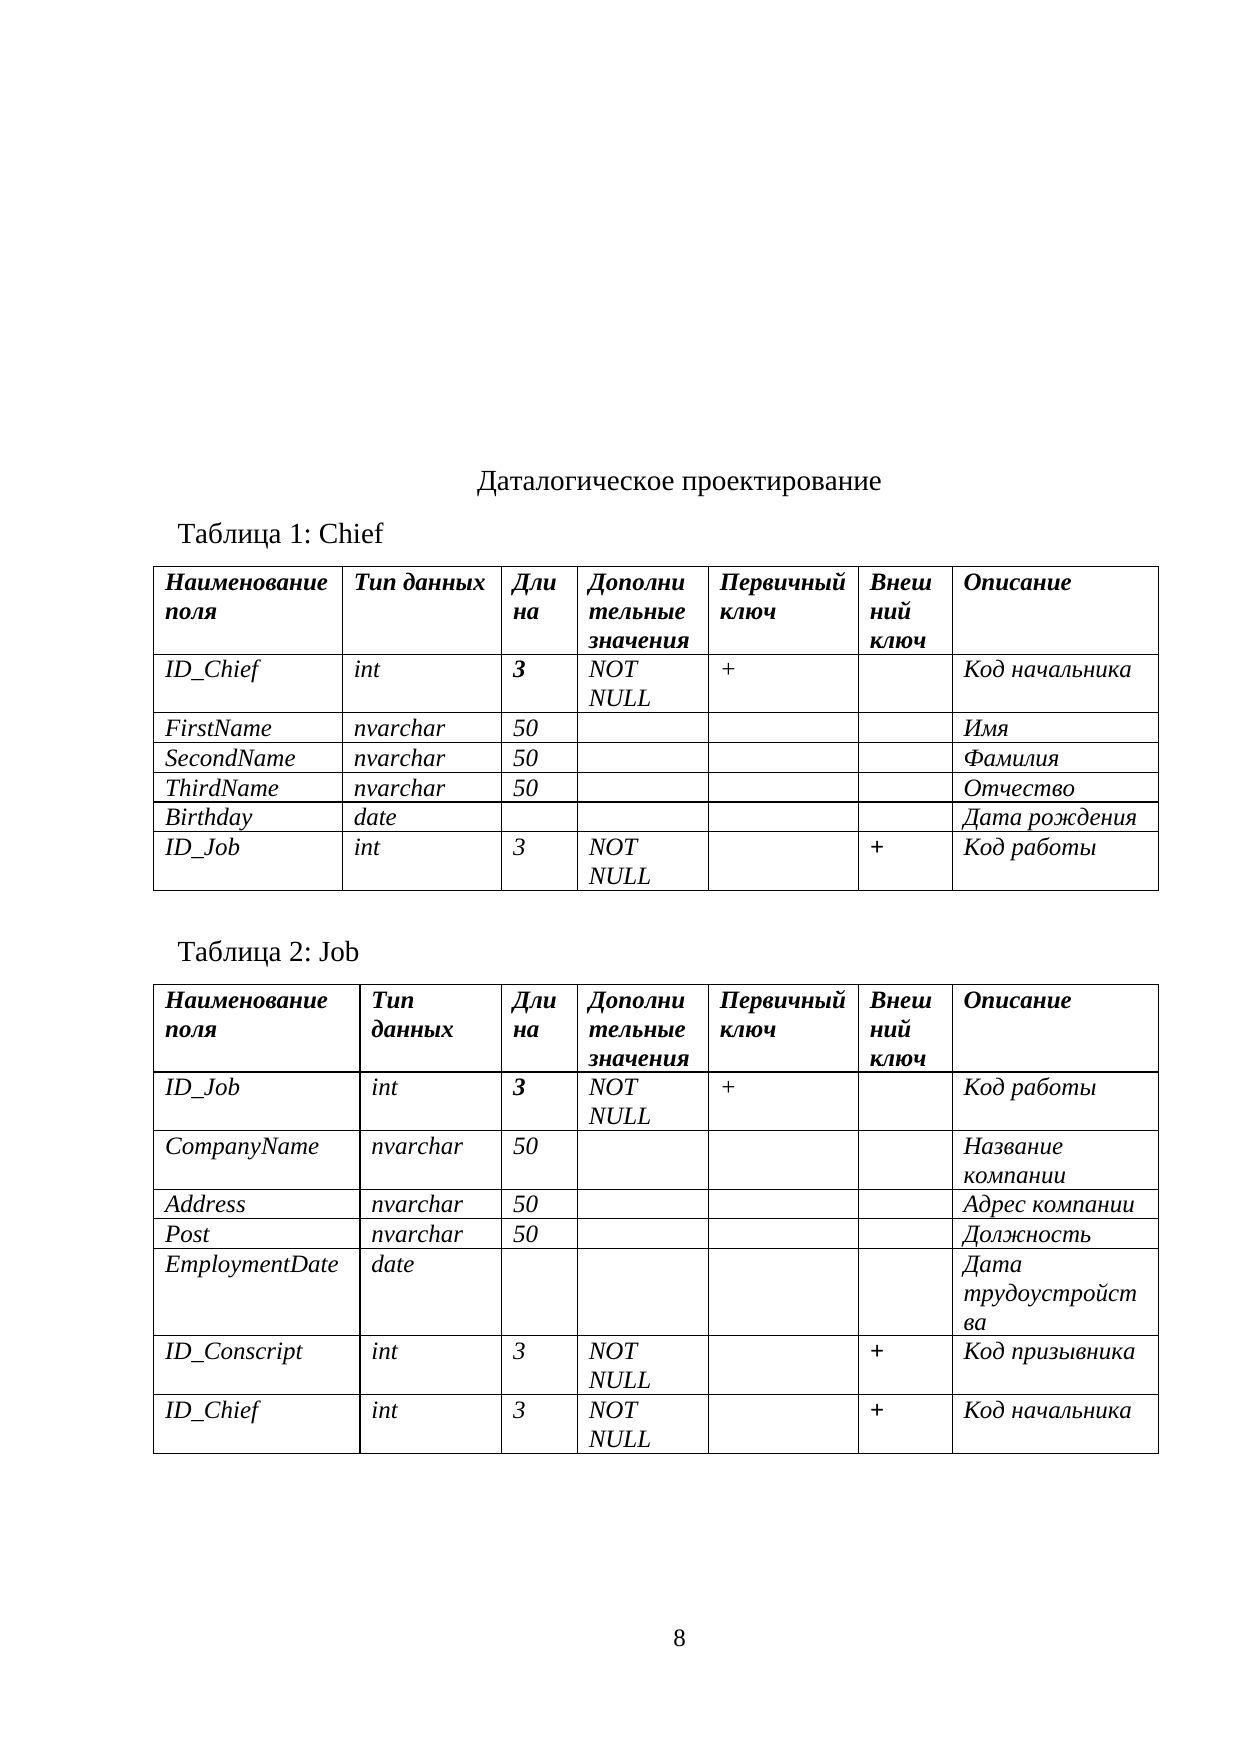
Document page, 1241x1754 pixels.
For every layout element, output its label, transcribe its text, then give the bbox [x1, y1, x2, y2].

table_cell 3 [502, 655, 577, 712]
table_header Описание [953, 567, 1158, 653]
table_cell [578, 773, 708, 801]
text Таблица 1: Chief [177, 516, 1181, 549]
table_cell [859, 655, 952, 712]
table_cell + [709, 1073, 858, 1130]
table_cell [859, 1131, 952, 1188]
table_cell NOT NULL [578, 1073, 708, 1130]
table_cell [578, 1219, 708, 1248]
table_header Наименование поля [154, 985, 359, 1071]
table_cell NOT NULL [578, 832, 708, 890]
table_cell ID_Job [154, 1073, 359, 1130]
table_cell Address [154, 1190, 359, 1218]
table_header Тип данных [361, 985, 501, 1071]
table_cell Дата рождения [953, 803, 1158, 831]
table_cell 50 [502, 1131, 577, 1188]
table_cell [578, 743, 708, 772]
table_cell 3 [502, 1336, 577, 1394]
table_cell nvarchar [343, 743, 501, 772]
table_cell NOT NULL [578, 1395, 708, 1452]
table_cell Название компании [953, 1131, 1158, 1188]
table_header Дополнительные значения [578, 985, 708, 1071]
table_cell Post [154, 1219, 359, 1248]
table_cell Должность [953, 1219, 1158, 1248]
table_cell + [859, 832, 952, 890]
table_cell nvarchar [361, 1219, 501, 1248]
table_cell int [343, 832, 501, 890]
table_cell + [859, 1395, 952, 1452]
table_cell int [361, 1073, 501, 1130]
table_cell 3 [502, 832, 577, 890]
table_cell ID_Chief [154, 1395, 359, 1452]
table_cell ThirdName [154, 773, 342, 801]
table_cell Отчество [953, 773, 1158, 801]
table_header Внешний ключ [859, 567, 952, 653]
table_cell Имя [953, 713, 1158, 742]
table_cell [578, 803, 708, 831]
table_cell SecondName [154, 743, 342, 772]
table_cell [709, 832, 858, 890]
table_cell [709, 743, 858, 772]
table_cell [709, 1190, 858, 1218]
table_cell NOT NULL [578, 1336, 708, 1394]
table_cell [502, 803, 577, 831]
table_cell Код начальника [953, 655, 1158, 712]
table_cell 3 [502, 1073, 577, 1130]
table_cell int [361, 1395, 501, 1452]
table_cell int [343, 655, 501, 712]
table_cell [859, 1190, 952, 1218]
table_header Длина [502, 567, 577, 653]
table_cell [709, 1131, 858, 1188]
table_header Внешний ключ [859, 985, 952, 1071]
table_cell [709, 713, 858, 742]
table_cell Фамилия [953, 743, 1158, 772]
table_cell 50 [502, 1190, 577, 1218]
table_cell Код начальника [953, 1395, 1158, 1452]
table_header Длина [502, 985, 577, 1071]
table_cell 50 [502, 773, 577, 801]
table_cell 50 [502, 1219, 577, 1248]
table_cell [578, 1190, 708, 1218]
table_header Наименование поля [154, 567, 342, 653]
table_cell nvarchar [343, 713, 501, 742]
table_cell ID_Conscript [154, 1336, 359, 1394]
table_header Дополнительные значения [578, 567, 708, 653]
table_cell NOT NULL [578, 655, 708, 712]
table_cell Код работы [953, 832, 1158, 890]
table_cell ID_Job [154, 832, 342, 890]
table_cell int [361, 1336, 501, 1394]
text Даталогическое проектирование [177, 463, 1181, 497]
table_cell Код призывника [953, 1336, 1158, 1394]
table_cell FirstName [154, 713, 342, 742]
table_header Первичный ключ [709, 985, 858, 1071]
table_cell + [859, 1336, 952, 1394]
table_cell ID_Chief [154, 655, 342, 712]
table_cell date [343, 803, 501, 831]
table_cell [859, 803, 952, 831]
table_cell nvarchar [361, 1131, 501, 1188]
table_cell + [709, 655, 858, 712]
table_cell [578, 1131, 708, 1188]
table_cell CompanyName [154, 1131, 359, 1188]
table_cell date [361, 1249, 501, 1335]
table_cell [859, 743, 952, 772]
table_cell nvarchar [343, 773, 501, 801]
table_cell [709, 1249, 858, 1335]
table_cell nvarchar [361, 1190, 501, 1218]
table_cell [709, 1219, 858, 1248]
table_cell 3 [502, 1395, 577, 1452]
table_header Тип данных [343, 567, 501, 653]
table_cell [502, 1249, 577, 1335]
table_cell [709, 803, 858, 831]
table_cell 50 [502, 743, 577, 772]
table_cell [709, 1336, 858, 1394]
table_cell Код работы [953, 1073, 1158, 1130]
text Таблица 2: Job [177, 934, 1181, 967]
table_cell [859, 1219, 952, 1248]
table_cell EmploymentDate [154, 1249, 359, 1335]
table_cell [578, 713, 708, 742]
table_cell [709, 1395, 858, 1452]
table_cell [859, 1249, 952, 1335]
table_cell [859, 713, 952, 742]
table_cell Birthday [154, 803, 342, 831]
table_cell Дата трудоустройства [953, 1249, 1158, 1335]
table_cell [578, 1249, 708, 1335]
table_cell 50 [502, 713, 577, 742]
table_cell [859, 773, 952, 801]
table_header Первичный ключ [709, 567, 858, 653]
table_header Описание [953, 985, 1158, 1071]
table_cell Адрес компании [953, 1190, 1158, 1218]
table_cell [709, 773, 858, 801]
table_cell [859, 1073, 952, 1130]
